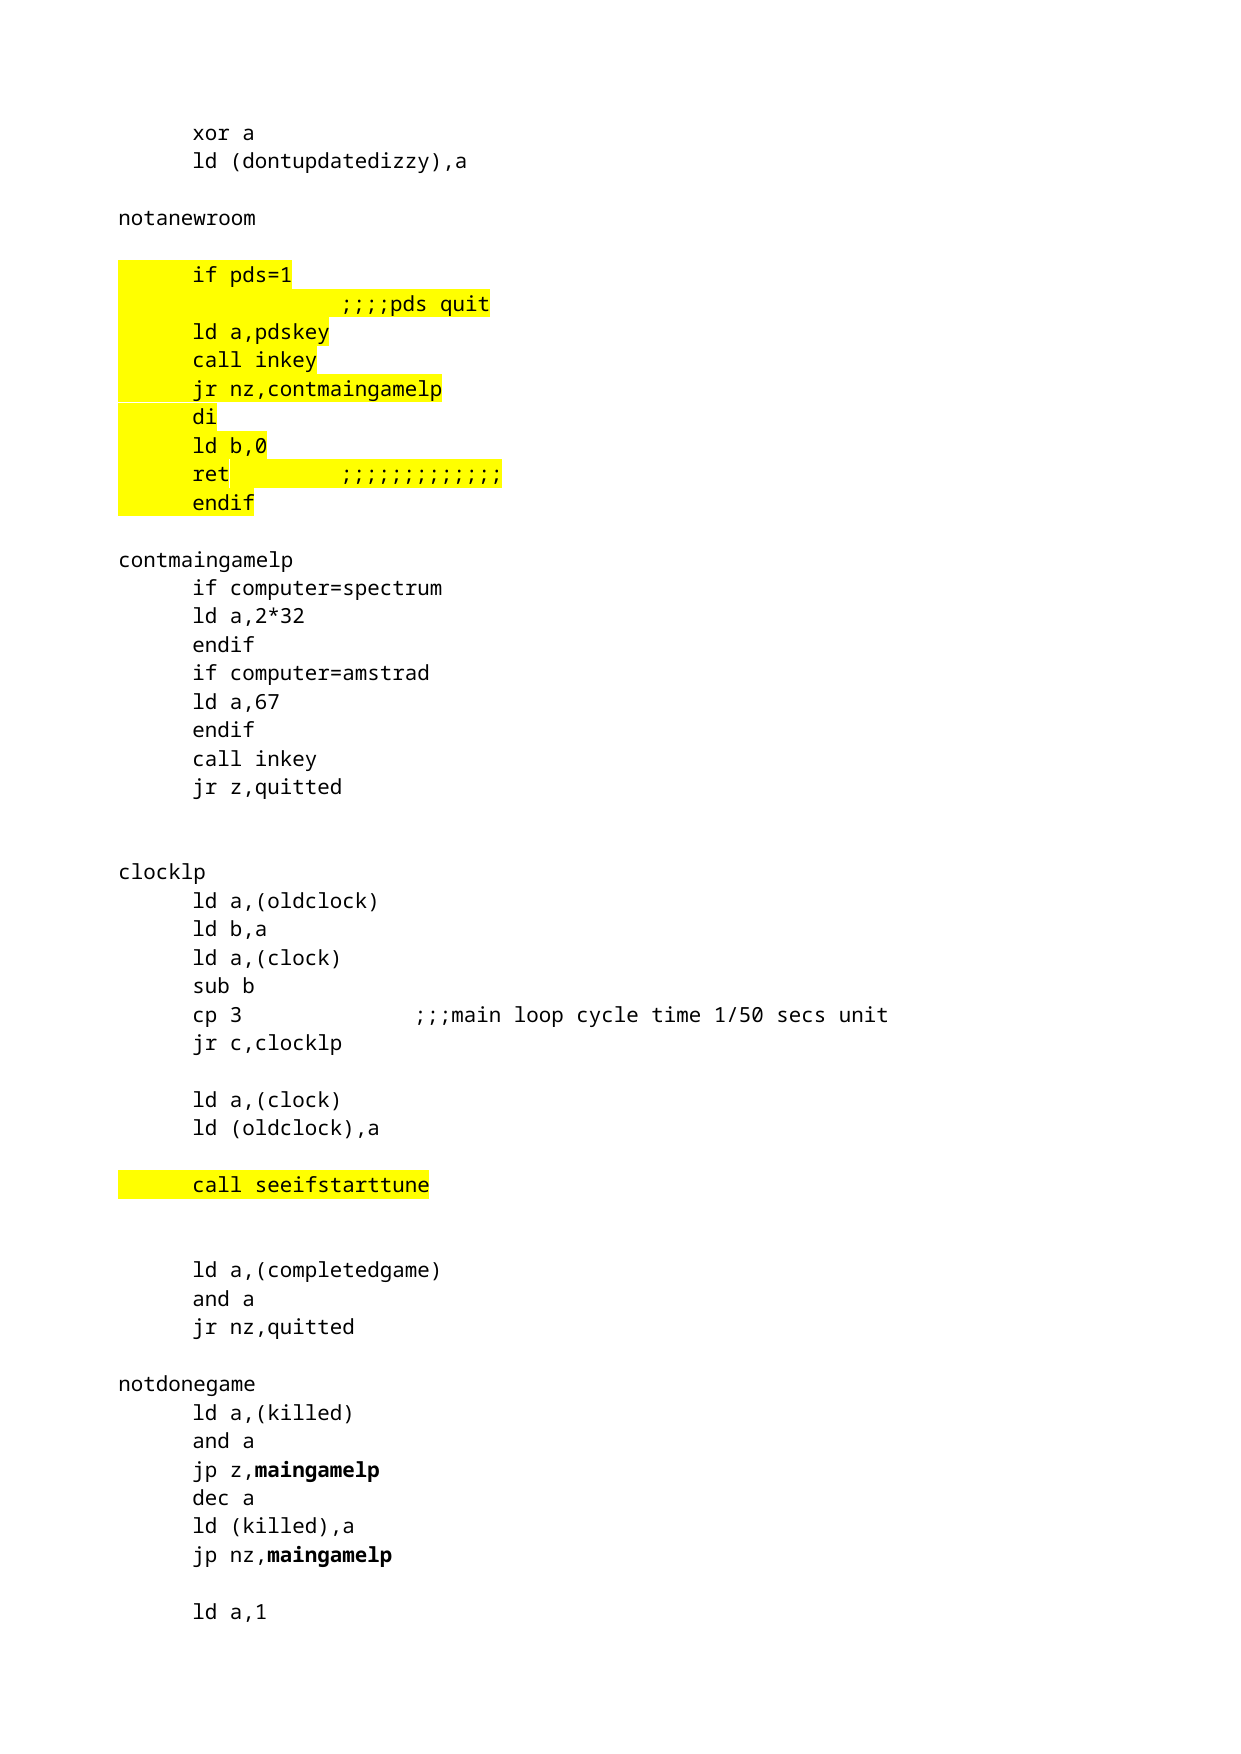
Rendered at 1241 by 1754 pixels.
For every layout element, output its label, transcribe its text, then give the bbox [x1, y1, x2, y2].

text call inkey [118, 346, 1122, 374]
text ld a,(completedgame) [118, 1256, 1122, 1284]
text cp 3 ;;;main loop cycle time 1/50 secs unit [118, 1000, 1122, 1028]
text notdonegame [118, 1369, 1122, 1398]
text xor a [118, 118, 1122, 147]
text ld (dontupdatedizzy),a [118, 147, 1122, 175]
text jp z,maingamelp [118, 1455, 1122, 1483]
text notanewroom [118, 203, 1122, 232]
text di [118, 402, 1122, 431]
text dec a [118, 1483, 1122, 1512]
text if computer=spectrum [118, 573, 1122, 602]
text ld a,67 [118, 687, 1122, 715]
text endif [118, 630, 1122, 658]
text ret ;;;;;;;;;;;;; [118, 459, 1122, 488]
text ld a,1 [118, 1597, 1122, 1625]
text endif [118, 715, 1122, 744]
text jp nz,maingamelp [118, 1540, 1122, 1568]
text clocklp [118, 857, 1122, 886]
text if pds=1 [118, 260, 1122, 289]
text call inkey [118, 744, 1122, 772]
text jr z,quitted [118, 772, 1122, 801]
text if computer=amstrad [118, 658, 1122, 687]
text and a [118, 1426, 1122, 1455]
text ld b,a [118, 914, 1122, 943]
text ld a,(killed) [118, 1398, 1122, 1426]
text ;;;;pds quit [118, 289, 1122, 317]
text jr nz,quitted [118, 1312, 1122, 1341]
text ld a,(clock) [118, 943, 1122, 971]
text ld a,(oldclock) [118, 886, 1122, 914]
text ld (killed),a [118, 1512, 1122, 1540]
text ld a,pdskey [118, 317, 1122, 346]
text call seeifstarttune [118, 1170, 1122, 1199]
text ld b,0 [118, 431, 1122, 459]
text endif [118, 488, 1122, 516]
text sub b [118, 971, 1122, 1000]
text contmaingamelp [118, 545, 1122, 573]
text ld (oldclock),a [118, 1113, 1122, 1142]
text ld a,(clock) [118, 1085, 1122, 1113]
text jr nz,contmaingamelp [118, 374, 1122, 402]
text ld a,2*32 [118, 602, 1122, 630]
text jr c,clocklp [118, 1028, 1122, 1057]
text and a [118, 1284, 1122, 1312]
